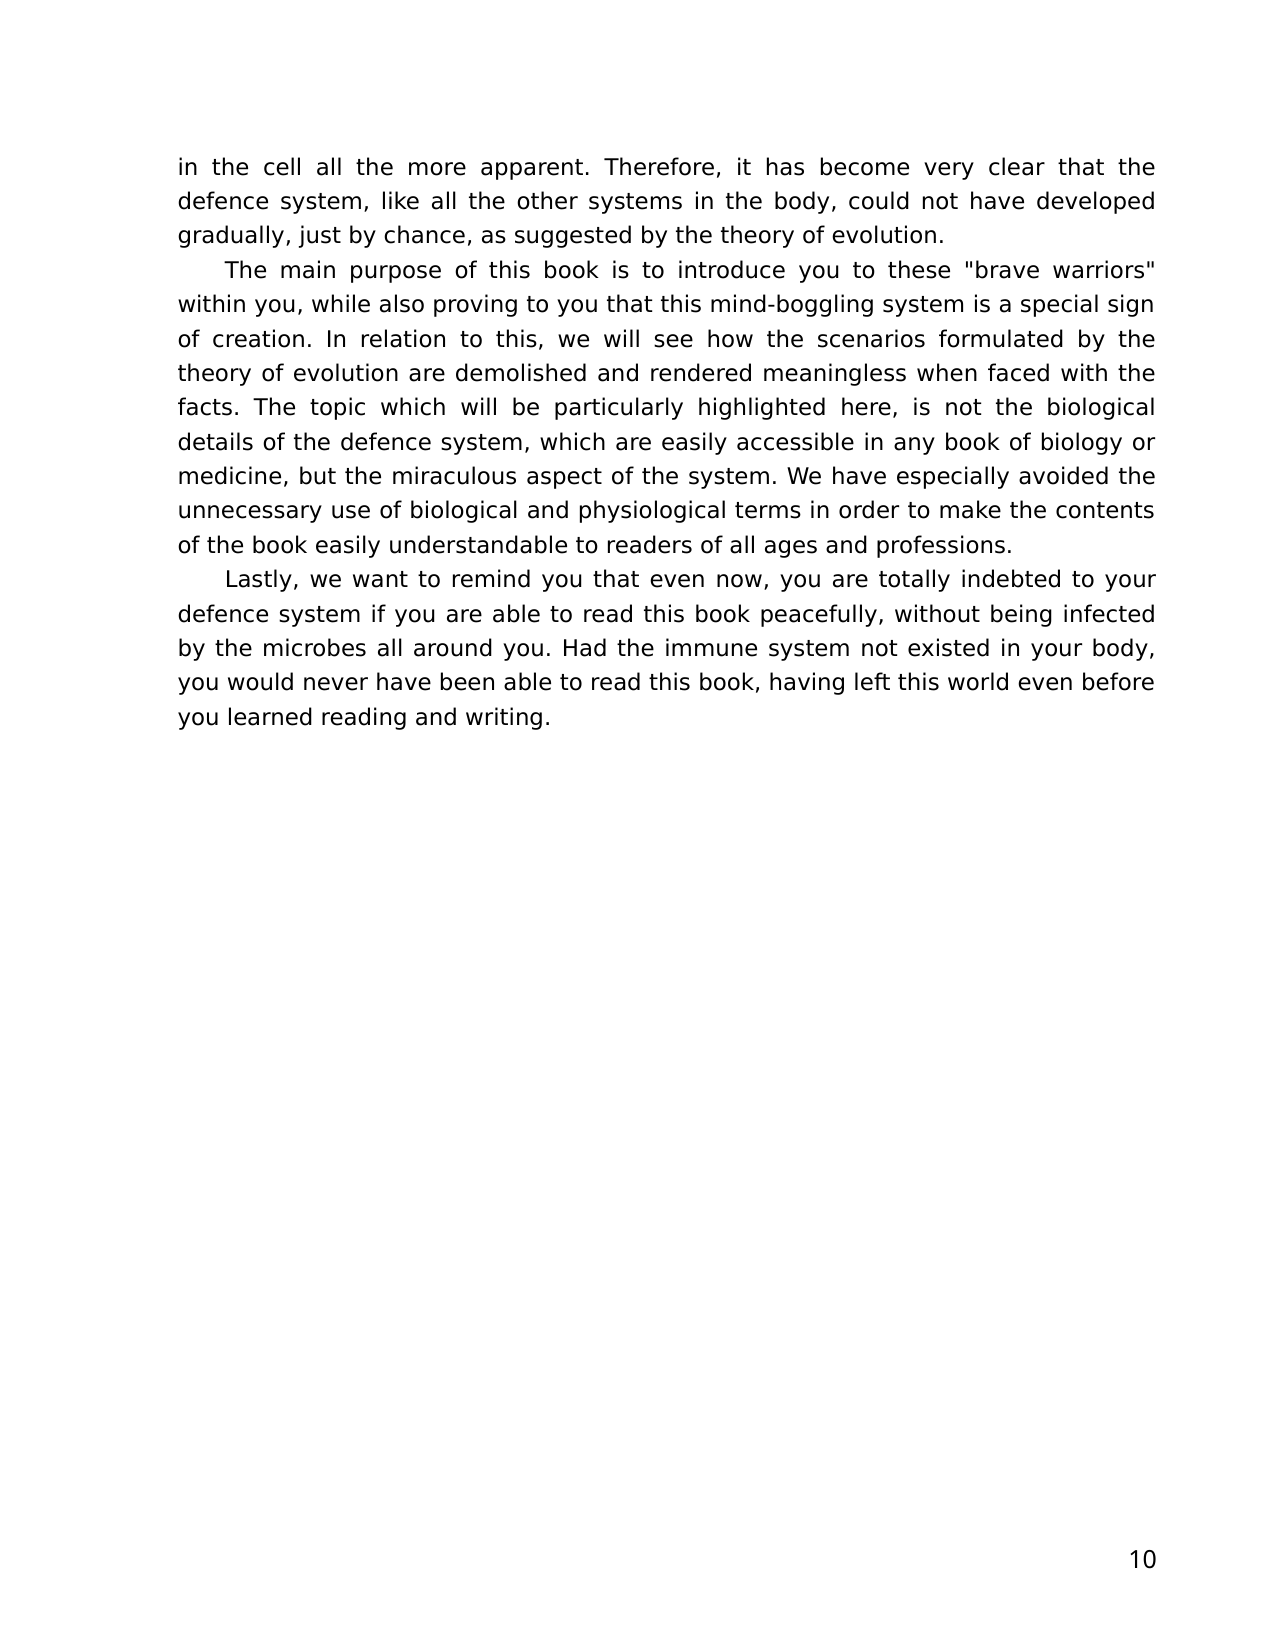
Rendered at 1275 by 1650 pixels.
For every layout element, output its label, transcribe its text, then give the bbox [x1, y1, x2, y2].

text The main purpose of this book is to introduce you to these "brave warriors" within you, while also proving to you that this mind-boggling system is a special sign of creation. In relation to this, we will see how the scenarios formulated by the theory of evolution are demolished and rendered meaningless when faced with the facts. The topic which will be particularly highlighted here, is not the biological details of the defence system, which are easily accessible in any book of biology or medicine, but the miraculous aspect of the system. We have especially avoided the unnecessary use of biological and physiological terms in order to make the contents of the book easily understandable to readers of all ages and professions. [177, 251, 1157, 560]
text in the cell all the more apparent. Therefore, it has become very clear that the defence system, like all the other systems in the body, could not have developed gradually, just by chance, as suggested by the theory of evolution. [177, 148, 1157, 251]
text Lastly, we want to remind you that even now, you are totally indebted to your defence system if you are able to read this book peacefully, without being infected by the microbes all around you. Had the immune system not existed in your body, you would never have been able to read this book, having left this world even before you learned reading and writing. [177, 560, 1157, 732]
